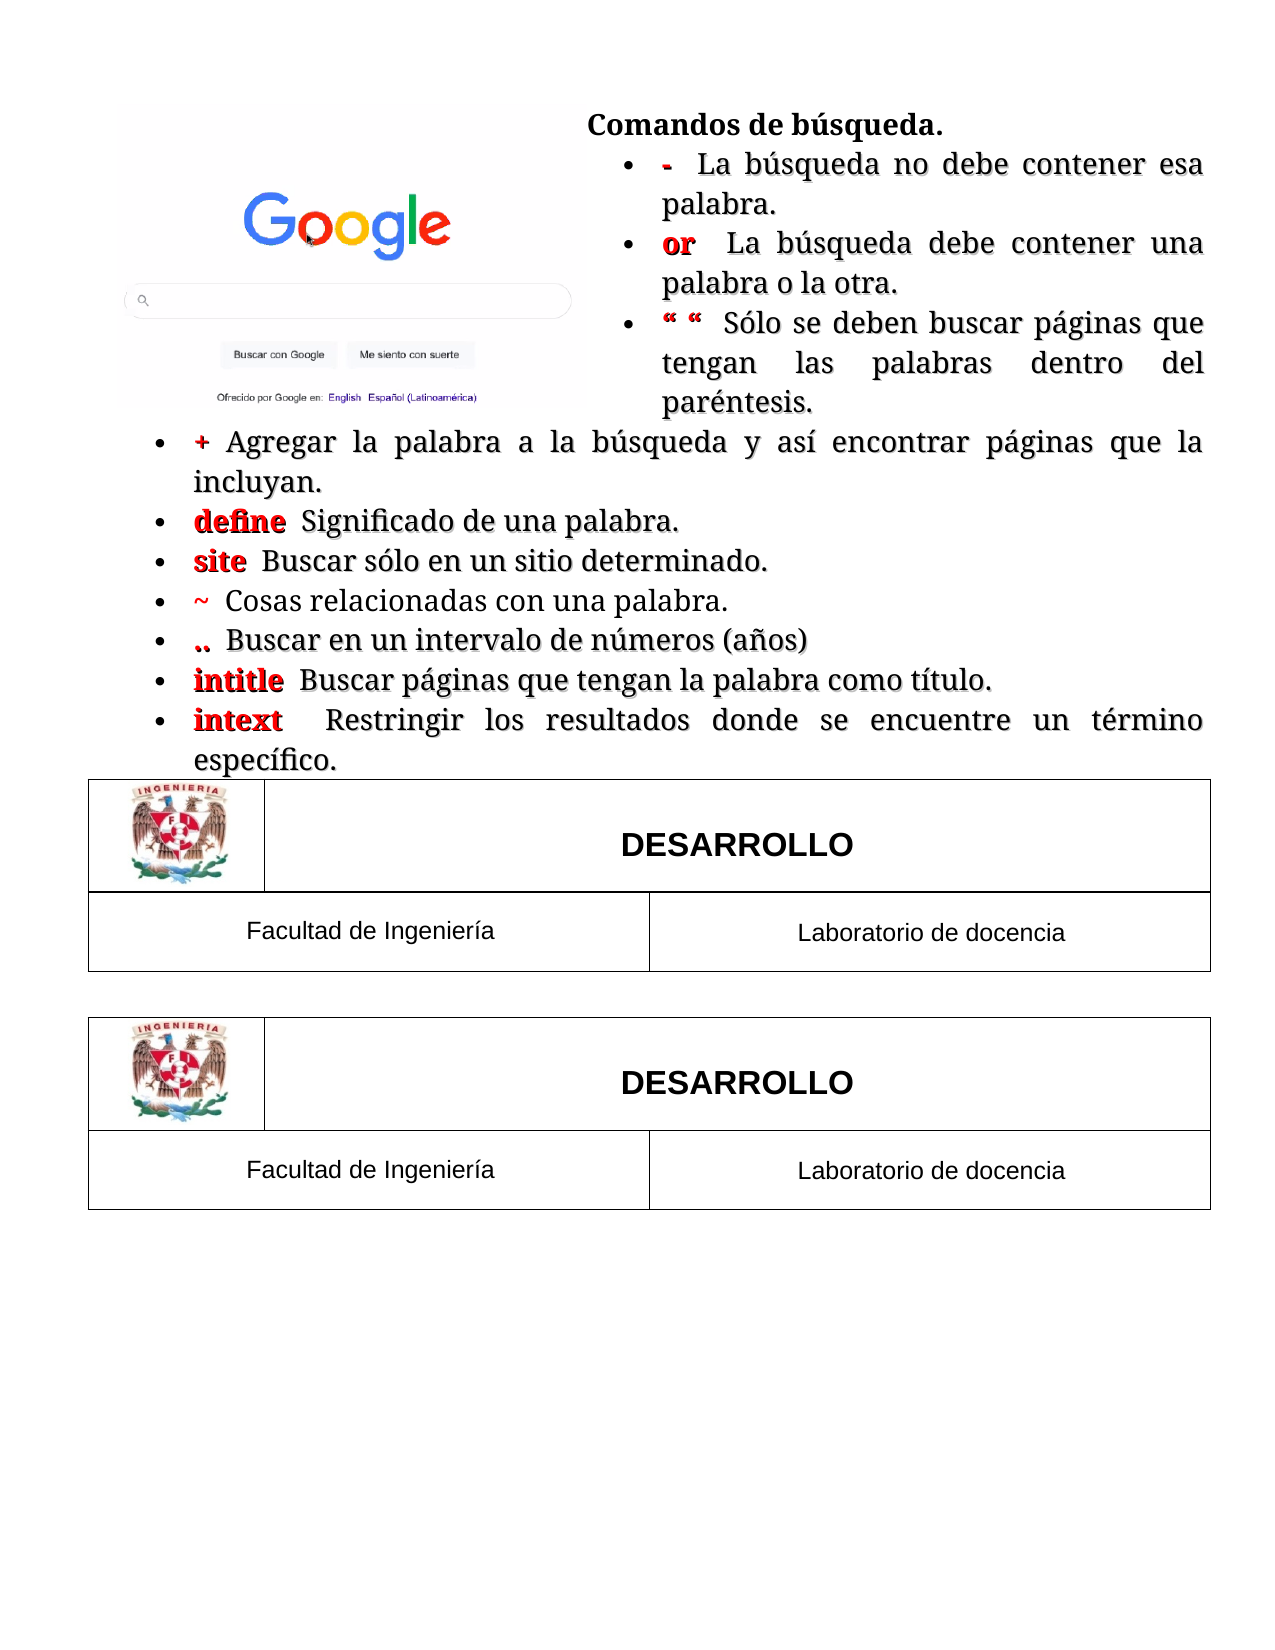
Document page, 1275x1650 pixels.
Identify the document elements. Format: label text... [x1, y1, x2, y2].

list “ “ Sólo se deben buscar páginas que tengan las palabras dentro del paréntesis. [943, 302, 1003, 372]
list or La búsqueda debe contener una palabra o la otra. [901, 260, 956, 298]
table_cell Facultad de Ingeniería [182, 893, 203, 971]
table_header DESARROLLO [426, 825, 447, 880]
list .. Buscar en un intervalo de números (años) [982, 620, 1205, 659]
table_header DESARROLLO [905, 780, 1046, 891]
list intitle Buscar páginas que tengan la palabra como título. [567, 659, 644, 699]
list intitle Buscar páginas que tengan la palabra como título. [896, 659, 1157, 699]
list “ “ Sólo se deben buscar páginas que tengan las palabras dentro del paréntesis. [1149, 302, 1205, 345]
list site Buscar sólo en un sitio determinado. [952, 540, 1205, 580]
table_header DESARROLLO [306, 1098, 349, 1120]
table_header DESARROLLO [447, 780, 490, 891]
table_header DESARROLLO [862, 1018, 871, 1043]
list + Agregar la palabra a la búsqueda y así encontrar páginas que la incluyan. [268, 421, 511, 501]
table_cell Facultad de Ingeniería [331, 1141, 370, 1165]
table_header DESARROLLO [610, 825, 712, 872]
list intext Restringir los resultados donde se encuentre un término específico. [614, 699, 712, 743]
list “ “ Sólo se deben buscar páginas que tengan las palabras dentro del paréntesis. [810, 362, 1008, 421]
table_header [89, 1018, 220, 1130]
table_header DESARROLLO [661, 1018, 665, 1090]
list intext Restringir los resultados donde se encuentre un término específico. [935, 717, 965, 778]
table_header DESARROLLO [717, 799, 858, 891]
list + Agregar la palabra a la búsqueda y así encontrar páginas que la incluyan. [571, 421, 759, 501]
table_header DESARROLLO [644, 880, 678, 891]
list ~ Cosas relacionadas con una palabra. [554, 589, 644, 620]
table_cell Facultad de Ingeniería [533, 910, 648, 971]
table_header DESARROLLO [1136, 1090, 1153, 1107]
table_header DESARROLLO [871, 825, 888, 872]
table_cell Laboratorio de docencia [948, 1171, 1029, 1209]
list or La búsqueda debe contener una palabra o la otra. [622, 223, 670, 279]
table_header DESARROLLO [909, 1018, 922, 1039]
list .. Buscar en un intervalo de números (años) [319, 620, 374, 659]
table_cell Laboratorio de docencia [785, 893, 1119, 971]
list define Significado de una palabra. [545, 501, 584, 538]
table_cell Facultad de Ingeniería [477, 893, 614, 971]
list + Agregar la palabra a la búsqueda y así encontrar páginas que la incluyan. [1115, 421, 1205, 501]
list or La búsqueda debe contener una palabra o la otra. [785, 223, 965, 302]
list define Significado de una palabra. [1098, 501, 1205, 540]
table_cell Facultad de Ingeniería [89, 893, 156, 971]
list ~ Cosas relacionadas con una palabra. [156, 580, 374, 598]
list define Significado de una palabra. [327, 501, 507, 540]
table_header DESARROLLO [284, 1098, 302, 1124]
table_cell Laboratorio de docencia [1033, 1131, 1145, 1197]
table_header [254, 795, 264, 891]
table_header DESARROLLO [1157, 780, 1210, 891]
table_cell Facultad de Ingeniería [89, 1131, 233, 1209]
list “ “ Sólo se deben buscar páginas que tengan las palabras dentro del paréntesis. [567, 349, 815, 421]
list define Significado de una palabra. [593, 501, 747, 540]
table_cell Facultad de Ingeniería [451, 1131, 649, 1209]
table_cell Facultad de Ingeniería [297, 1131, 336, 1163]
table_header DESARROLLO [670, 780, 717, 842]
list .. Buscar en un intervalo de números (años) [507, 623, 545, 659]
list + Agregar la palabra a la búsqueda y así encontrar páginas que la incluyan. [811, 421, 1046, 501]
list define Significado de una palabra. [768, 501, 794, 529]
table_cell Laboratorio de docencia [650, 893, 845, 971]
list intext Restringir los resultados donde se encuentre un término específico. [353, 699, 430, 778]
list or La búsqueda debe contener una palabra o la otra. [965, 242, 1115, 302]
table_cell Facultad de Ingeniería [370, 1137, 490, 1209]
list or La búsqueda debe contener una palabra o la otra. [618, 251, 652, 302]
table_header DESARROLLO [265, 1018, 644, 1130]
table_header DESARROLLO [747, 780, 785, 833]
list or La búsqueda debe contener una palabra o la otra. [738, 223, 772, 302]
table_cell Facultad de Ingeniería [220, 893, 481, 971]
table_header DESARROLLO [1106, 1120, 1140, 1130]
list or La búsqueda debe contener una palabra o la otra. [691, 223, 721, 302]
list intext Restringir los resultados donde se encuentre un término específico. [674, 722, 717, 778]
table_header DESARROLLO [819, 1018, 832, 1034]
text Comandos de búsqueda. [587, 104, 1205, 143]
table_header [89, 780, 143, 891]
list define Significado de una palabra. [156, 501, 195, 540]
table_cell Laboratorio de docencia [1102, 1131, 1210, 1209]
table_header DESARROLLO [265, 1090, 276, 1116]
list + Agregar la palabra a la búsqueda y así encontrar páginas que la incluyan. [156, 421, 207, 501]
list define Significado de una palabra. [832, 501, 973, 540]
list intitle Buscar páginas que tengan la palabra como título. [481, 659, 541, 699]
table_header DESARROLLO [700, 847, 729, 891]
table_header DESARROLLO [674, 1018, 721, 1086]
table_cell Facultad de Ingeniería [370, 1131, 421, 1163]
list intext Restringir los resultados donde se encuentre un término específico. [896, 699, 935, 778]
list + Agregar la palabra a la búsqueda y así encontrar páginas que la incluyan. [768, 449, 807, 501]
table_header [224, 833, 233, 891]
list intext Restringir los resultados donde se encuentre un término específico. [849, 699, 875, 778]
table_cell Facultad de Ingeniería [614, 893, 648, 927]
table_header DESARROLLO [284, 780, 421, 891]
list “ “ Sólo se deben buscar páginas que tengan las palabras dentro del paréntesis. [587, 302, 1183, 421]
list + Agregar la palabra a la búsqueda y así encontrar páginas que la incluyan. [545, 448, 580, 501]
list - La búsqueda no debe contener esa palabra. [587, 143, 1205, 223]
list site Buscar sólo en un sitio determinado. [759, 559, 948, 568]
list + Agregar la palabra a la búsqueda y así encontrar páginas que la incluyan. [1090, 421, 1140, 465]
table_header DESARROLLO [1046, 780, 1093, 891]
table_header DESARROLLO [265, 803, 272, 891]
list site Buscar sólo en un sitio determinado. [156, 540, 293, 580]
list define Significado de una palabra. [219, 521, 284, 540]
list intext Restringir los resultados donde se encuentre un término específico. [464, 699, 567, 769]
list .. Buscar en un intervalo de números (años) [789, 620, 836, 659]
list site Buscar sólo en un sitio determinado. [597, 559, 725, 580]
table_cell Laboratorio de docencia [871, 1171, 901, 1209]
table_header [231, 1018, 264, 1116]
list or La búsqueda debe contener una palabra o la otra. [965, 223, 1205, 302]
list ~ Cosas relacionadas con una palabra. [687, 580, 802, 620]
table_header [231, 1107, 242, 1120]
table_header DESARROLLO [387, 1018, 400, 1034]
table_header DESARROLLO [1106, 780, 1145, 891]
table_cell Facultad de Ingeniería [237, 1133, 310, 1209]
table_cell Laboratorio de docencia [650, 1131, 1072, 1209]
list ~ Cosas relacionadas con una palabra. [935, 580, 1205, 620]
list intext Restringir los resultados donde se encuentre un término específico. [156, 699, 250, 739]
table_cell Laboratorio de docencia [1140, 893, 1210, 971]
table_header DESARROLLO [682, 1018, 1210, 1130]
table_cell Facultad de Ingeniería [507, 1171, 597, 1209]
list “ “ Sólo se deben buscar páginas que tengan las palabras dentro del paréntesis. [1162, 362, 1205, 421]
list ~ Cosas relacionadas con una palabra. [520, 598, 555, 620]
list intext Restringir los resultados donde se encuentre un término específico. [1102, 699, 1205, 778]
table_header DESARROLLO [550, 780, 657, 891]
table_header DESARROLLO [834, 837, 848, 853]
table_header DESARROLLO [841, 780, 875, 891]
table_cell Facultad de Ingeniería [323, 1176, 366, 1209]
list .. Buscar en un intervalo de números (años) [935, 620, 978, 640]
list .. Buscar en un intervalo de números (años) [567, 620, 644, 659]
list intext Restringir los resultados donde se encuentre un término específico. [601, 730, 648, 778]
list ~ Cosas relacionadas con una palabra. [558, 580, 635, 602]
list intitle Buscar páginas que tengan la palabra como título. [253, 659, 344, 692]
table_header DESARROLLO [438, 1018, 456, 1039]
list “ “ Sólo se deben buscar páginas que tengan las palabras dentro del paréntesis. [310, 408, 486, 421]
table_cell Laboratorio de docencia [781, 893, 828, 919]
list intitle Buscar páginas que tengan la palabra como título. [212, 659, 254, 699]
table_header DESARROLLO [640, 780, 682, 807]
